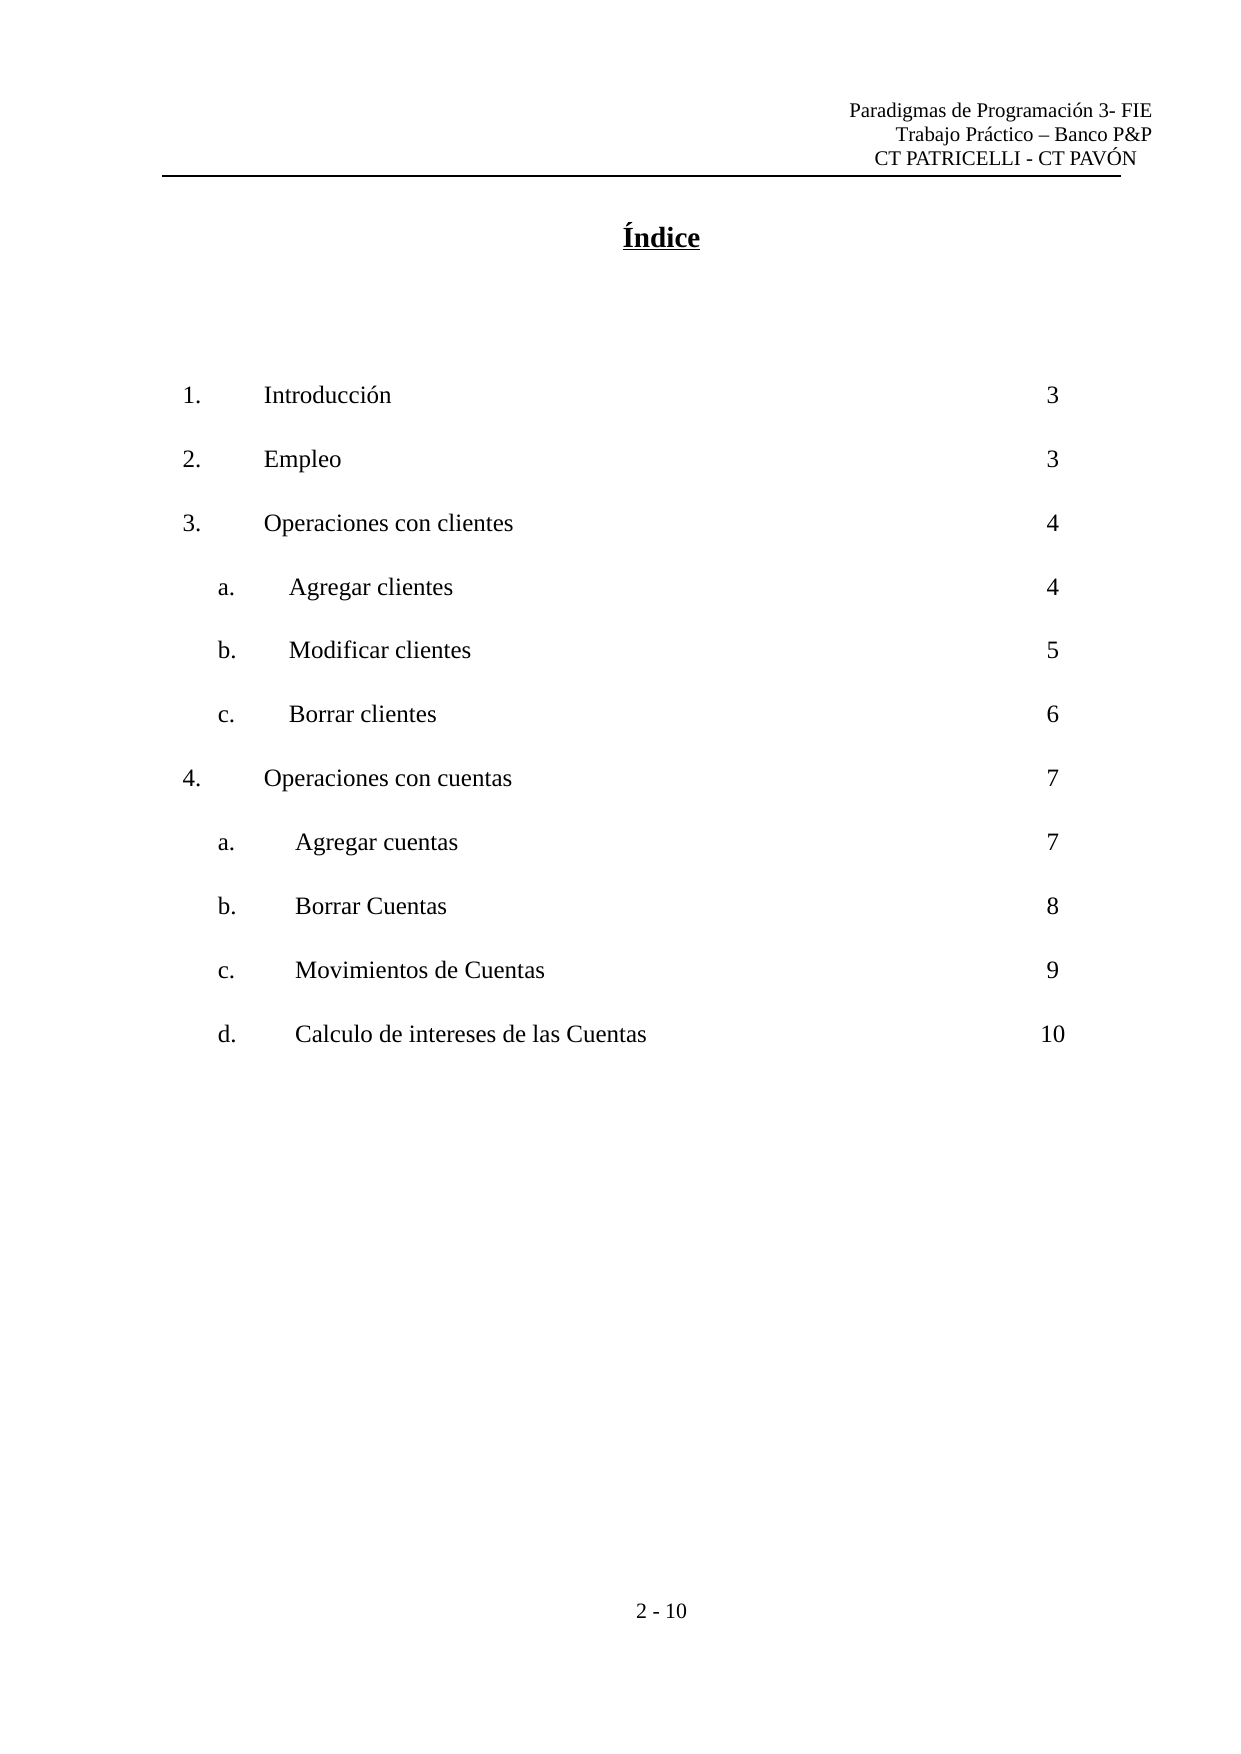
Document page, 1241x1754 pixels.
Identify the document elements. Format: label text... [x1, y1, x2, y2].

table_cell Movimientos de Cuentas [253, 938, 759, 1002]
table_cell [760, 874, 1015, 938]
table_cell c. [171, 682, 252, 746]
table_cell b. [171, 618, 252, 682]
table_cell Agregar clientes [253, 554, 759, 618]
table_cell [760, 746, 1015, 810]
table_cell 9 [1015, 938, 1091, 1002]
table_cell 5 [1015, 618, 1091, 682]
subtitle Índice [170, 220, 1152, 253]
table_header [760, 362, 1015, 426]
table_cell Borrar clientes [253, 682, 759, 746]
table_header Introducción [253, 362, 759, 426]
table_cell Calculo de intereses de las Cuentas [253, 1002, 759, 1066]
table_cell 4 [1015, 490, 1091, 554]
table_cell [760, 426, 1015, 490]
table_cell [760, 618, 1015, 682]
table_cell 4. [171, 746, 252, 810]
table_cell 3 [1015, 426, 1091, 490]
table_cell [760, 938, 1015, 1002]
table_cell a. [171, 810, 252, 874]
table_cell 6 [1015, 682, 1091, 746]
table_cell Agregar cuentas [253, 810, 759, 874]
table_cell [760, 1002, 1015, 1066]
table_cell [760, 810, 1015, 874]
table_cell 2. [171, 426, 252, 490]
table_cell 10 [1015, 1002, 1091, 1066]
table_cell d. [171, 1002, 252, 1066]
table_cell [760, 554, 1015, 618]
table_cell a. [171, 554, 252, 618]
table_cell Modificar clientes [253, 618, 759, 682]
table_cell Operaciones con cuentas [253, 746, 759, 810]
table_cell 8 [1015, 874, 1091, 938]
table_cell Empleo [253, 426, 759, 490]
table_cell 7 [1015, 810, 1091, 874]
table_cell [760, 682, 1015, 746]
table_cell c. [171, 938, 252, 1002]
table_cell [760, 490, 1015, 554]
table_cell Operaciones con clientes [253, 490, 759, 554]
table_header 3 [1015, 362, 1091, 426]
table_cell Borrar Cuentas [253, 874, 759, 938]
table_cell 4 [1015, 554, 1091, 618]
table_header 1. [171, 362, 252, 426]
table_cell 3. [171, 490, 252, 554]
table_cell b. [171, 874, 252, 938]
table_cell 7 [1015, 746, 1091, 810]
